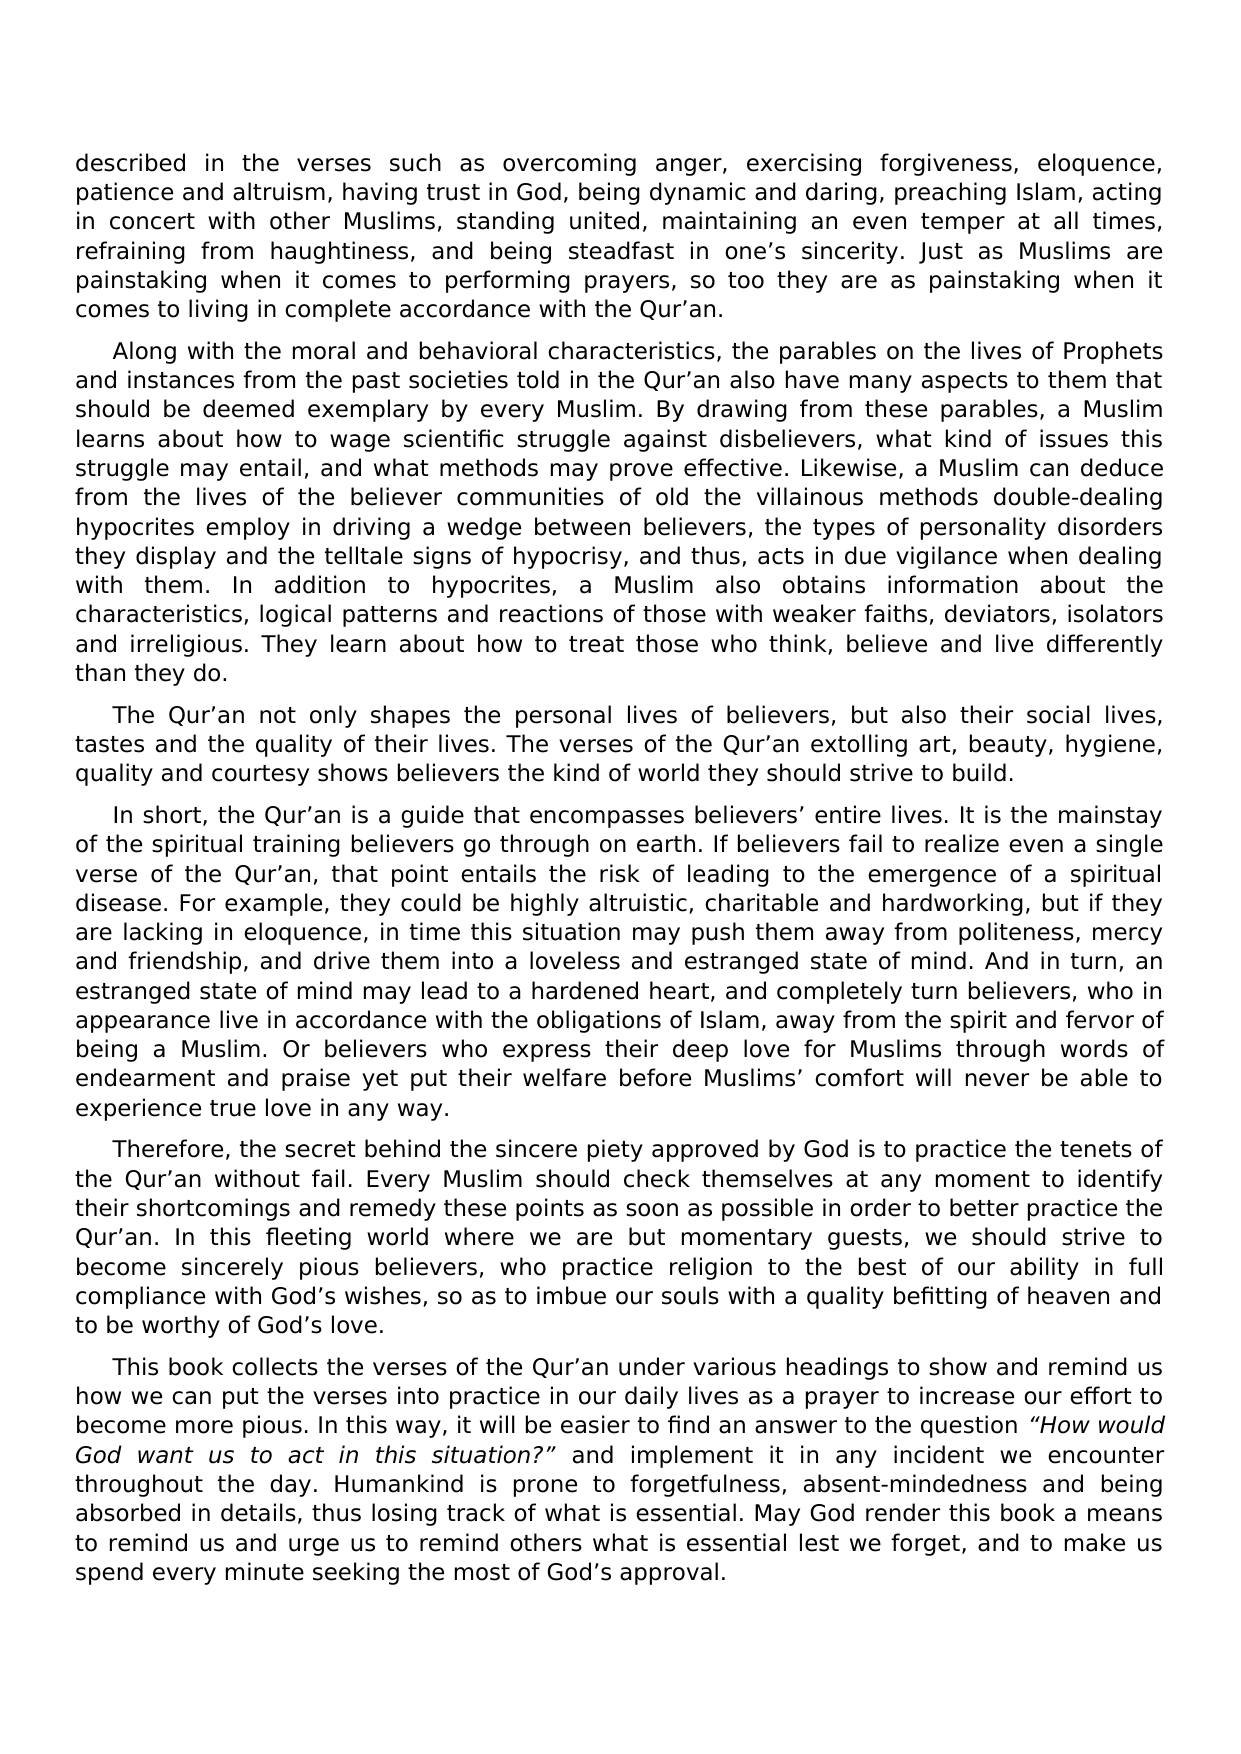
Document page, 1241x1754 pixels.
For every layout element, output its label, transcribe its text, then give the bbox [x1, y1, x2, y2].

text This book collects the verses of the Qur’an under various headings to show and remind us how we can put the verses into practice in our daily lives as a prayer to increase our effort to become more pious. In this way, it will be easier to find an answer to the question “How would God want us to act in this situation?” and implement it in any incident we encounter throughout the day. Humankind is prone to forgetfulness, absent-mindedness and being absorbed in details, thus losing track of what is essential. May God render this book a means to remind us and urge us to remind others what is essential lest we forget, and to make us spend every minute seeking the most of God’s approval. [75, 1354, 1165, 1586]
text described in the verses such as overcoming anger, exercising forgiveness, eloquence, patience and altruism, having trust in God, being dynamic and daring, preaching Islam, acting in concert with other Muslims, standing united, maintaining an even temper at all times, refraining from haughtiness, and being steadfast in one’s sincerity. Just as Muslims are painstaking when it comes to performing prayers, so too they are as painstaking when it comes to living in complete accordance with the Qur’an. [75, 150, 1165, 323]
text Along with the moral and behavioral characteristics, the parables on the lives of Prophets and instances from the past societies told in the Qur’an also have many aspects to them that should be deemed exemplary by every Muslim. By drawing from these parables, a Muslim learns about how to wage scientific struggle against disbelievers, what kind of issues this struggle may entail, and what methods may prove effective. Likewise, a Muslim can deduce from the lives of the believer communities of old the villainous methods double-dealing hypocrites employ in driving a wedge between believers, the types of personality disorders they display and the telltale signs of hypocrisy, and thus, acts in due vigilance when dealing with them. In addition to hypocrites, a Muslim also obtains information about the characteristics, logical patterns and reactions of those with weaker faiths, deviators, isolators and irreligious. They learn about how to treat those who think, believe and live differently than they do. [75, 338, 1165, 687]
text Therefore, the secret behind the sincere piety approved by God is to practice the tenets of the Qur’an without fail. Every Muslim should check themselves at any moment to identify their shortcomings and remedy these points as soon as possible in order to better practice the Qur’an. In this fleeting world where we are but momentary guests, we should strive to become sincerely pious believers, who practice religion to the best of our ability in full compliance with God’s wishes, so as to imbue our souls with a quality befitting of heaven and to be worthy of God’s love. [75, 1137, 1165, 1339]
text The Qur’an not only shapes the personal lives of believers, but also their social lives, tastes and the quality of their lives. The verses of the Qur’an extolling art, beauty, hygiene, quality and courtesy shows believers the kind of world they should strive to build. [75, 702, 1165, 787]
text In short, the Qur’an is a guide that encompasses believers’ entire lives. It is the mainstay of the spiritual training believers go through on earth. If believers fail to realize even a single verse of the Qur’an, that point entails the risk of leading to the emergence of a spiritual disease. For example, they could be highly altruistic, charitable and hardworking, but if they are lacking in eloquence, in time this situation may push them away from politeness, mercy and friendship, and drive them into a loveless and estranged state of mind. And in turn, an estranged state of mind may lead to a hardened heart, and completely turn believers, who in appearance live in accordance with the obligations of Islam, away from the spirit and fervor of being a Muslim. Or believers who express their deep love for Muslims through words of endearment and praise yet put their welfare before Muslims’ comfort will never be able to experience true love in any way. [75, 802, 1165, 1122]
